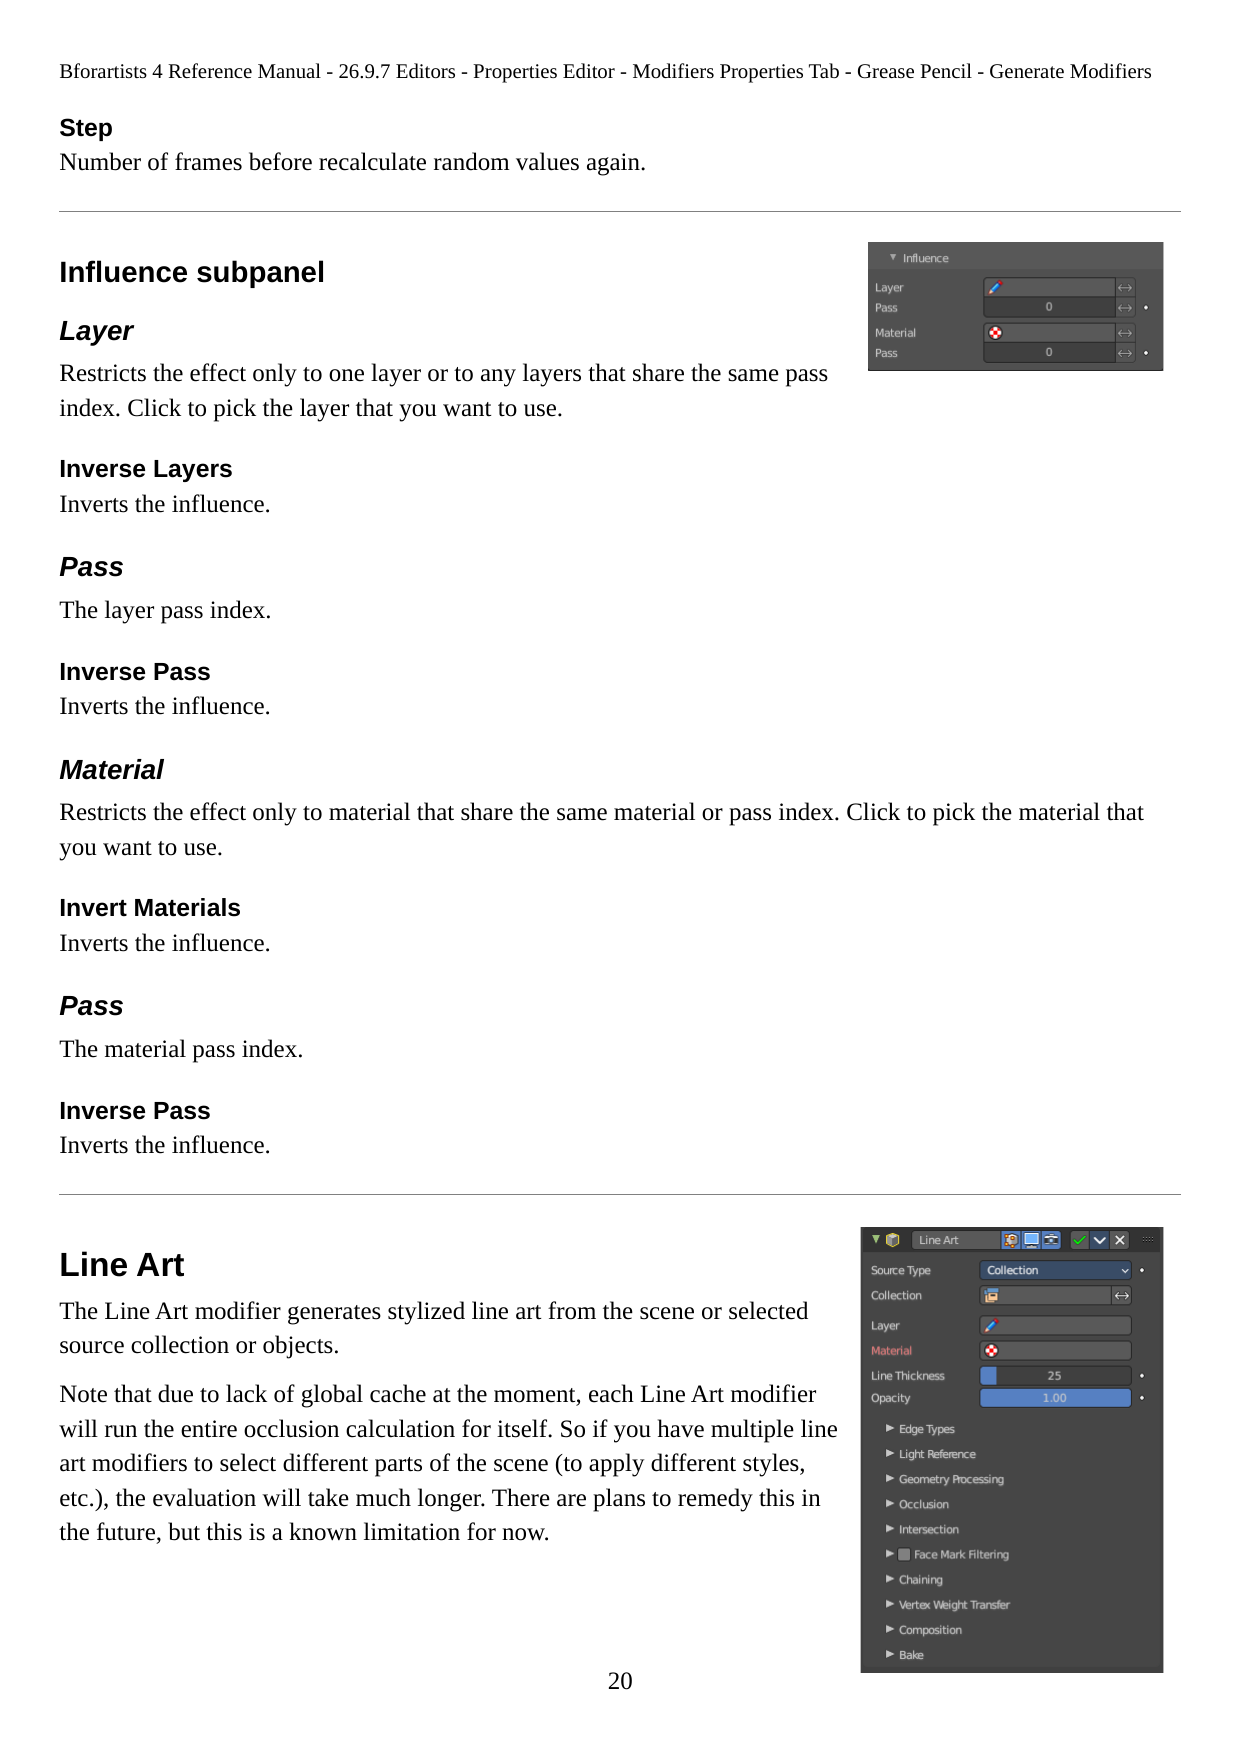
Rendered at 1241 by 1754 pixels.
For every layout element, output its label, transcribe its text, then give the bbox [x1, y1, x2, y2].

text Restricts the effect only to material that share the same material or pass index. Click to pick the material that you want to use. [59, 797, 1181, 861]
subtitle [1164, 1244, 1181, 1283]
subtitle Inverse Layers [59, 454, 1181, 483]
text Inverts the influence. [59, 691, 1181, 720]
subtitle [1164, 314, 1181, 346]
picture [868, 242, 1164, 371]
subtitle Line Art [59, 1244, 860, 1283]
subtitle Layer [59, 314, 868, 346]
text Inverts the influence. [59, 1131, 1181, 1159]
subtitle Step [59, 113, 1181, 141]
text The material pass index. [59, 1034, 1181, 1063]
subtitle Pass [59, 551, 1181, 583]
text Number of frames before recalculate random values again. [59, 147, 1181, 176]
subtitle Inverse Pass [59, 1096, 1181, 1124]
text Inverts the influence. [59, 489, 1181, 518]
subtitle Pass [59, 990, 1181, 1022]
subtitle Inverse Pass [59, 657, 1181, 685]
picture [860, 1227, 1164, 1673]
text The Line Art modifier generates stylized line art from the scene or selected source collection or objects. [59, 1296, 860, 1359]
subtitle Influence subpanel [59, 255, 868, 289]
subtitle Invert Materials [59, 893, 1181, 922]
text Note that due to lack of global cache at the moment, each Line Art modifier will run the entire occlusion calculation for itself. So if you have multiple line art modifiers to select different parts of the scene (to apply different styles, etc.), the evaluation will take much longer. There are plans to remedy this in the future, but this is a known limitation for now. [59, 1379, 860, 1546]
text Restricts the effect only to one layer or to any layers that share the same pass index. Click to pick the layer that you want to use. [59, 358, 1181, 422]
subtitle [1164, 255, 1181, 289]
text Inverts the influence. [59, 928, 1181, 957]
text The layer pass index. [59, 595, 1181, 624]
subtitle Material [59, 753, 1181, 785]
